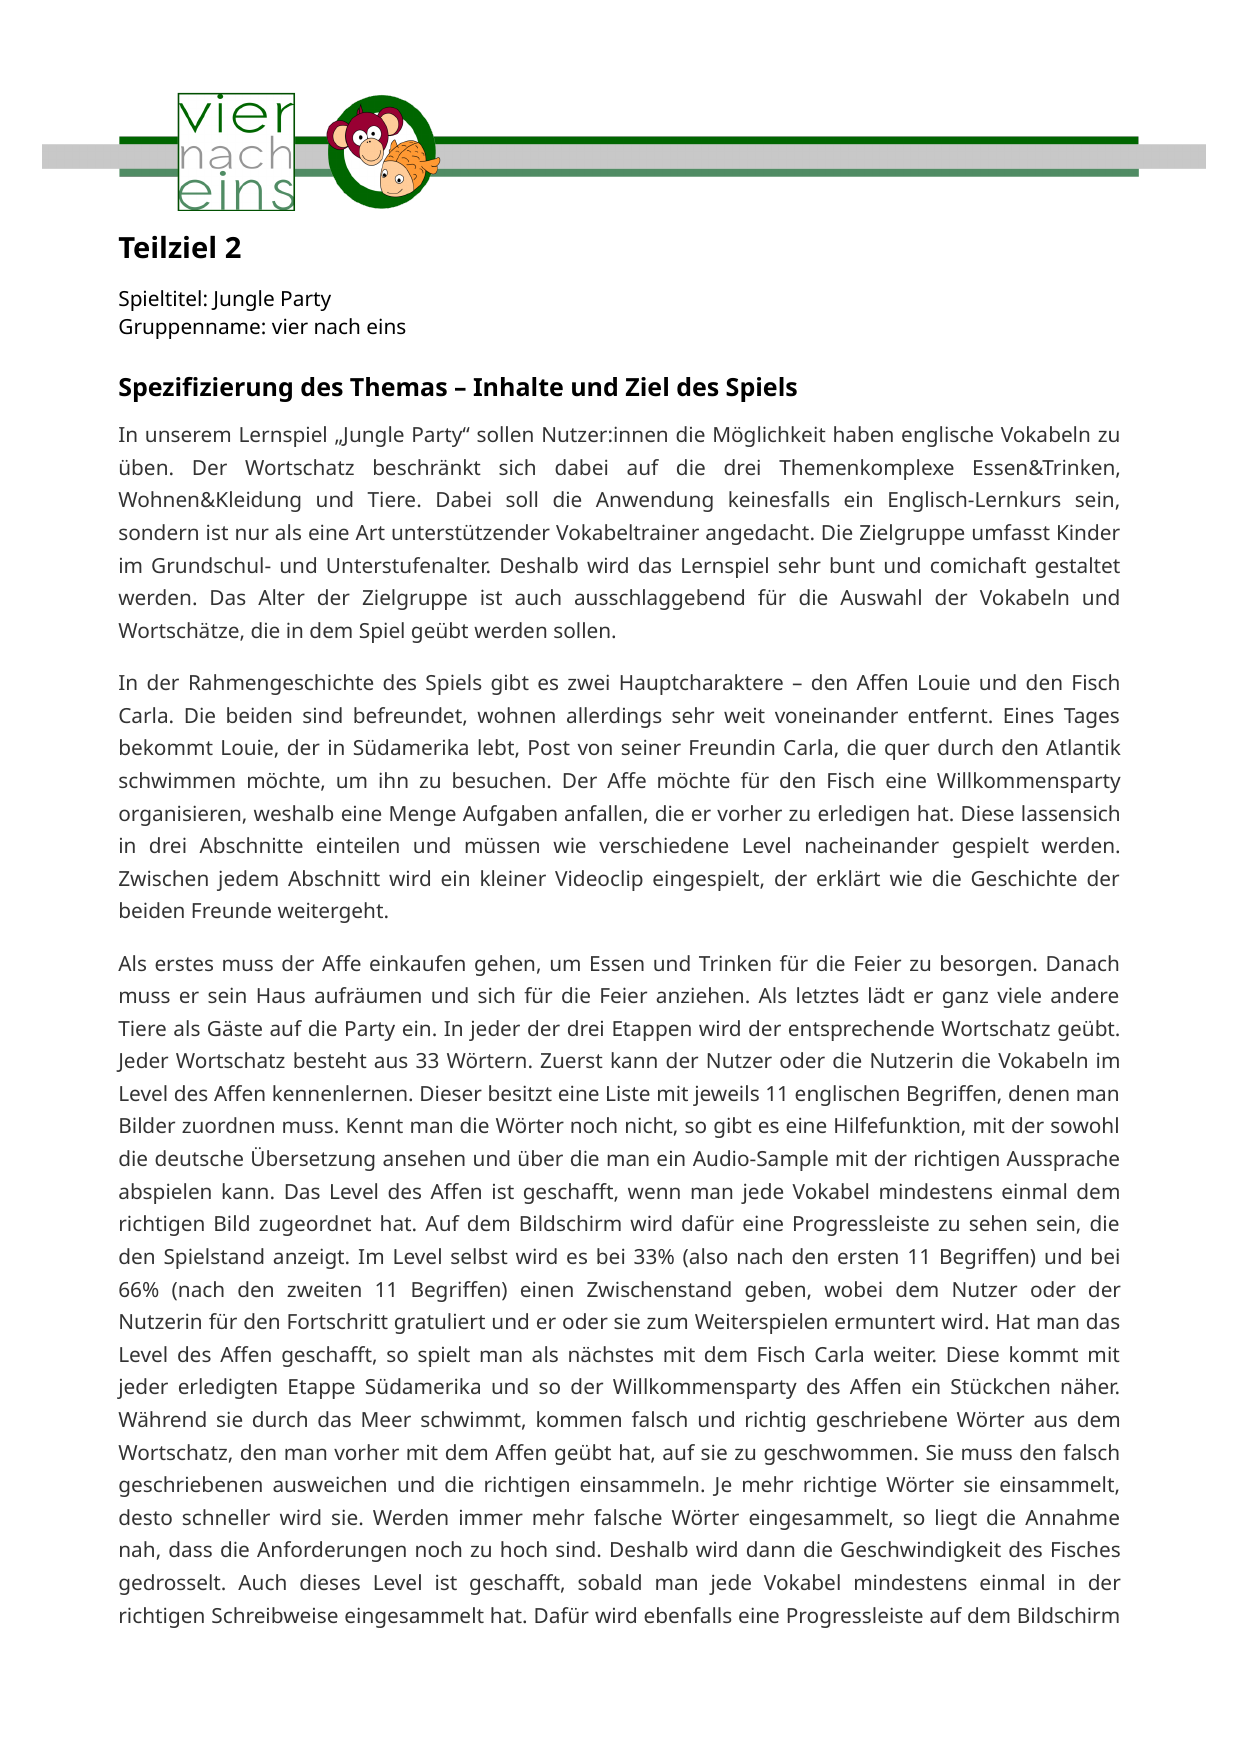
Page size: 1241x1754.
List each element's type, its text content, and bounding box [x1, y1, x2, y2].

text Als erstes muss der Affe einkaufen gehen, um Essen und Trinken für die Feier zu besorgen. Danach muss er sein Haus aufräumen und sich für die Feier anziehen. Als letztes lädt er ganz viele andere Tiere als Gäste auf die Party ein. In jeder der drei Etappen wird der entsprechende Wortschatz geübt. Jeder Wortschatz besteht aus 33 Wörtern. Zuerst kann der Nutzer oder die Nutzerin die Vokabeln im Level des Affen kennenlernen. Dieser besitzt eine Liste mit jeweils 11 englischen Begriffen, denen man Bilder zuordnen muss. Kennt man die Wörter noch nicht, so gibt es eine Hilfefunktion, mit der sowohl die deutsche Übersetzung ansehen und über die man ein Audio-Sample mit der richtigen Aussprache abspielen kann. Das Level des Affen ist geschafft, wenn man jede Vokabel mindestens einmal dem richtigen Bild zugeordnet hat. Auf dem Bildschirm wird dafür eine Progressleiste zu sehen sein, die den Spielstand anzeigt. Im Level selbst wird es bei 33% (also nach den ersten 11 Begriffen) und bei 66% (nach den zweiten 11 Begriffen) einen Zwischenstand geben, wobei dem Nutzer oder der Nutzerin für den Fortschritt gratuliert und er oder sie zum Weiterspielen ermuntert wird. Hat man das Level des Affen geschafft, so spielt man als nächstes mit dem Fisch Carla weiter. Diese kommt mit jeder erledigten Etappe Südamerika und so der Willkommensparty des Affen ein Stückchen näher. Während sie durch das Meer schwimmt, kommen falsch und richtig geschriebene Wörter aus dem Wortschatz, den man vorher mit dem Affen geübt hat, auf sie zu geschwommen. Sie muss den falsch geschriebenen ausweichen und die richtigen einsammeln. Je mehr richtige Wörter sie einsammelt, desto schneller wird sie. Werden immer mehr falsche Wörter eingesammelt, so liegt die Annahme nah, dass die Anforderungen noch zu hoch sind. Deshalb wird dann die Geschwindigkeit des Fisches gedrosselt. Auch dieses Level ist geschafft, sobald man jede Vokabel mindestens einmal in der richtigen Schreibweise eingesammelt hat. Dafür wird ebenfalls eine Progressleiste auf dem Bildschirm [118, 949, 1122, 1629]
picture [42, 92, 1206, 211]
text Gruppenname: vier nach eins [118, 312, 1122, 341]
text In der Rahmengeschichte des Spiels gibt es zwei Hauptcharaktere – den Affen Louie und den Fisch Carla. Die beiden sind befreundet, wohnen allerdings sehr weit voneinander entfernt. Eines Tages bekommt Louie, der in Südamerika lebt, Post von seiner Freundin Carla, die quer durch den Atlantik schwimmen möchte, um ihn zu besuchen. Der Affe möchte für den Fisch eine Willkommensparty organisieren, weshalb eine Menge Aufgaben anfallen, die er vorher zu erledigen hat. Diese lassensich in drei Abschnitte einteilen und müssen wie verschiedene Level nacheinander gespielt werden. Zwischen jedem Abschnitt wird ein kleiner Videoclip eingespielt, der erklärt wie die Geschichte der beiden Freunde weitergeht. [118, 668, 1122, 925]
text Teilziel 2 [118, 227, 1122, 267]
text Spieltitel: Jungle Party [118, 284, 1122, 312]
text Spezifizierung des Themas – Inhalte und Ziel des Spiels [118, 369, 1122, 403]
text In unserem Lernspiel „Jungle Party“ sollen Nutzer:innen die Möglichkeit haben englische Vokabeln zu üben. Der Wortschatz beschränkt sich dabei auf die drei Themenkomplexe Essen&Trinken, Wohnen&Kleidung und Tiere. Dabei soll die Anwendung keinesfalls ein Englisch-Lernkurs sein, sondern ist nur als eine Art unterstützender Vokabeltrainer angedacht. Die Zielgruppe umfasst Kinder im Grundschul- und Unterstufenalter. Deshalb wird das Lernspiel sehr bunt und comichaft gestaltet werden. Das Alter der Zielgruppe ist auch ausschlaggebend für die Auswahl der Vokabeln und Wortschätze, die in dem Spiel geübt werden sollen. [118, 420, 1122, 644]
